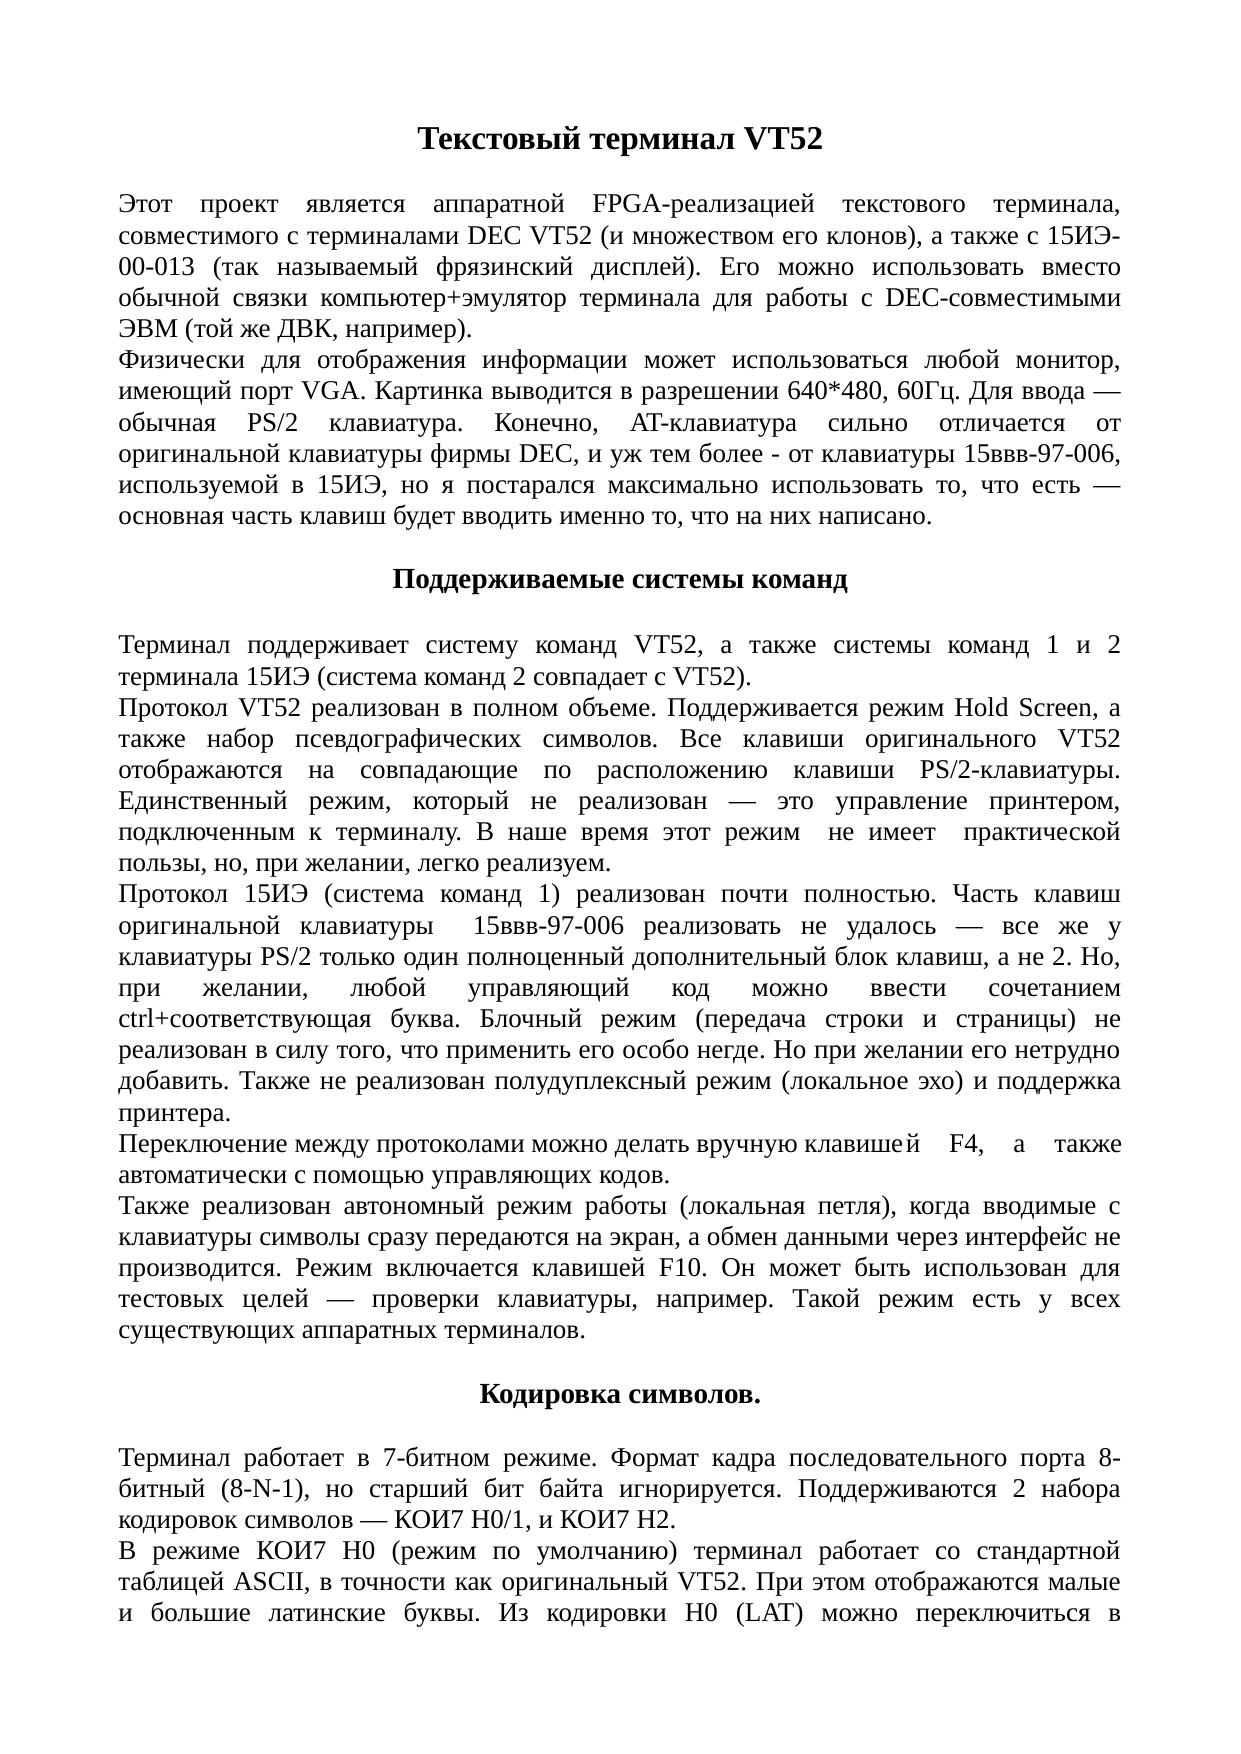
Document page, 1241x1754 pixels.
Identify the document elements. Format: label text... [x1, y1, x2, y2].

text В режиме КОИ7 Н0 (режим по умолчанию) терминал работает со стандартной таблицей ASCII, в точности как оригинальный VT52. При этом отображаются малые и большие латинские буквы. Из кодировки Н0 (LAT) можно переключиться в [118, 1534, 1122, 1627]
text Терминал поддерживает систему команд VT52, а также системы команд 1 и 2 терминала 15ИЭ (система команд 2 совпадает с VT52). [118, 628, 1122, 691]
text Протокол 15ИЭ (система команд 1) реализован почти полностью. Часть клавиш оригинальной клавиатуры 15ввв-97-006 реализовать не удалось — все же у клавиатуры PS/2 только один полноценный дополнительный блок клавиш, а не 2. Но, при желании, любой управляющий код можно ввести сочетанием ctrl+соответствующая буква. Блочный режим (передача строки и страницы) не реализован в силу того, что применить его особо негде. Но при желании его нетрудно добавить. Также не реализован полудуплексный режим (локальное эхо) и поддержка принтера. [118, 878, 1122, 1127]
text Протокол VT52 реализован в полном объеме. Поддерживается режим Hold Screen, а также набор псевдографических символов. Все клавиши оригинального VT52 отображаются на совпадающие по расположению клавиши PS/2-клавиатуры. Единственный режим, который не реализован — это управление принтером, подключенным к терминалу. В наше время этот режим не имеет практической пользы, но, при желании, легко реализуем. [118, 691, 1122, 878]
text Также реализован автономный режим работы (локальная петля), когда вводимые с клавиатуры символы сразу передаются на экран, а обмен данными через интерфейс не производится. Режим включается клавишей F10. Он может быть использован для тестовых целей — проверки клавиатуры, например. Такой режим есть у всех существующих аппаратных терминалов. [118, 1189, 1122, 1345]
text Переключение между протоколами можно делать вручную клавише й F4, а также автоматически с помощью управляющих кодов. [118, 1127, 1122, 1189]
text Поддерживаемые системы команд [118, 561, 1122, 595]
text Этот проект является аппаратной FPGA-реализацией текстового терминала, совместимого с терминалами DEC VT52 (и множеством его клонов), а также с 15ИЭ-00-013 (так называемый фрязинский дисплей). Его можно использовать вместо обычной связки компьютер+эмулятор терминала для работы с DEC-совместимыми ЭВМ (той же ДВК, например). [118, 188, 1122, 343]
text Кодировка символов. [118, 1376, 1122, 1409]
text Текстовый терминал VT52 [118, 118, 1122, 156]
text Терминал работает в 7-битном режиме. Формат кадра последовательного порта 8-битный (8-N-1), но старший бит байта игнорируется. Поддерживаются 2 набора кодировок символов — КОИ7 Н0/1, и КОИ7 Н2. [118, 1441, 1122, 1534]
text Физически для отображения информации может использоваться любой монитор, имеющий порт VGA. Картинка выводится в разрешении 640*480, 60Гц. Для ввода — обычная PS/2 клавиатура. Конечно, AT-клавиатура сильно отличается от оригинальной клавиатуры фирмы DEC, и уж тем более - от клавиатуры 15ввв-97-006, используемой в 15ИЭ, но я постарался максимально использовать то, что есть — основная часть клавиш будет вводить именно то, что на них написано. [118, 343, 1122, 530]
